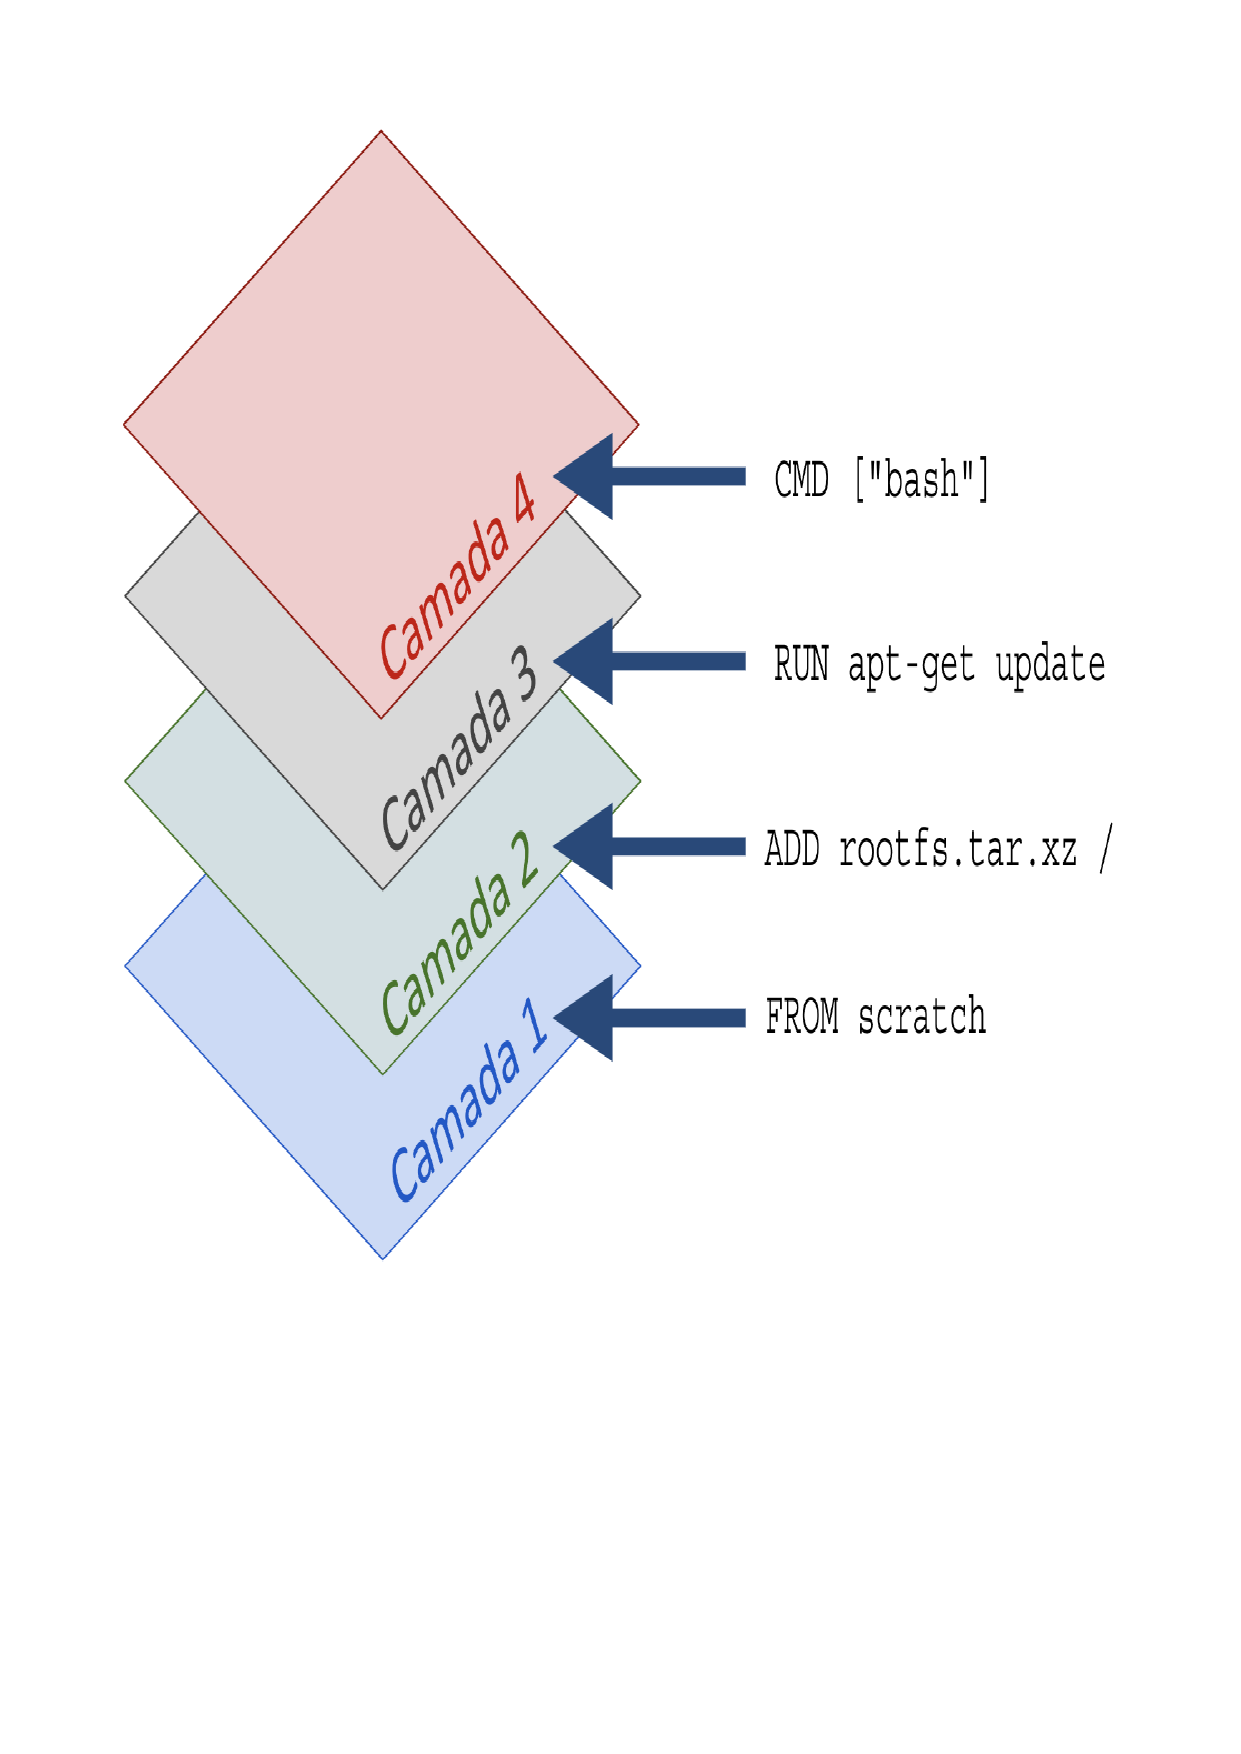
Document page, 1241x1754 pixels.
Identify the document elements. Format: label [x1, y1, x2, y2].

picture [120, 118, 1121, 1281]
